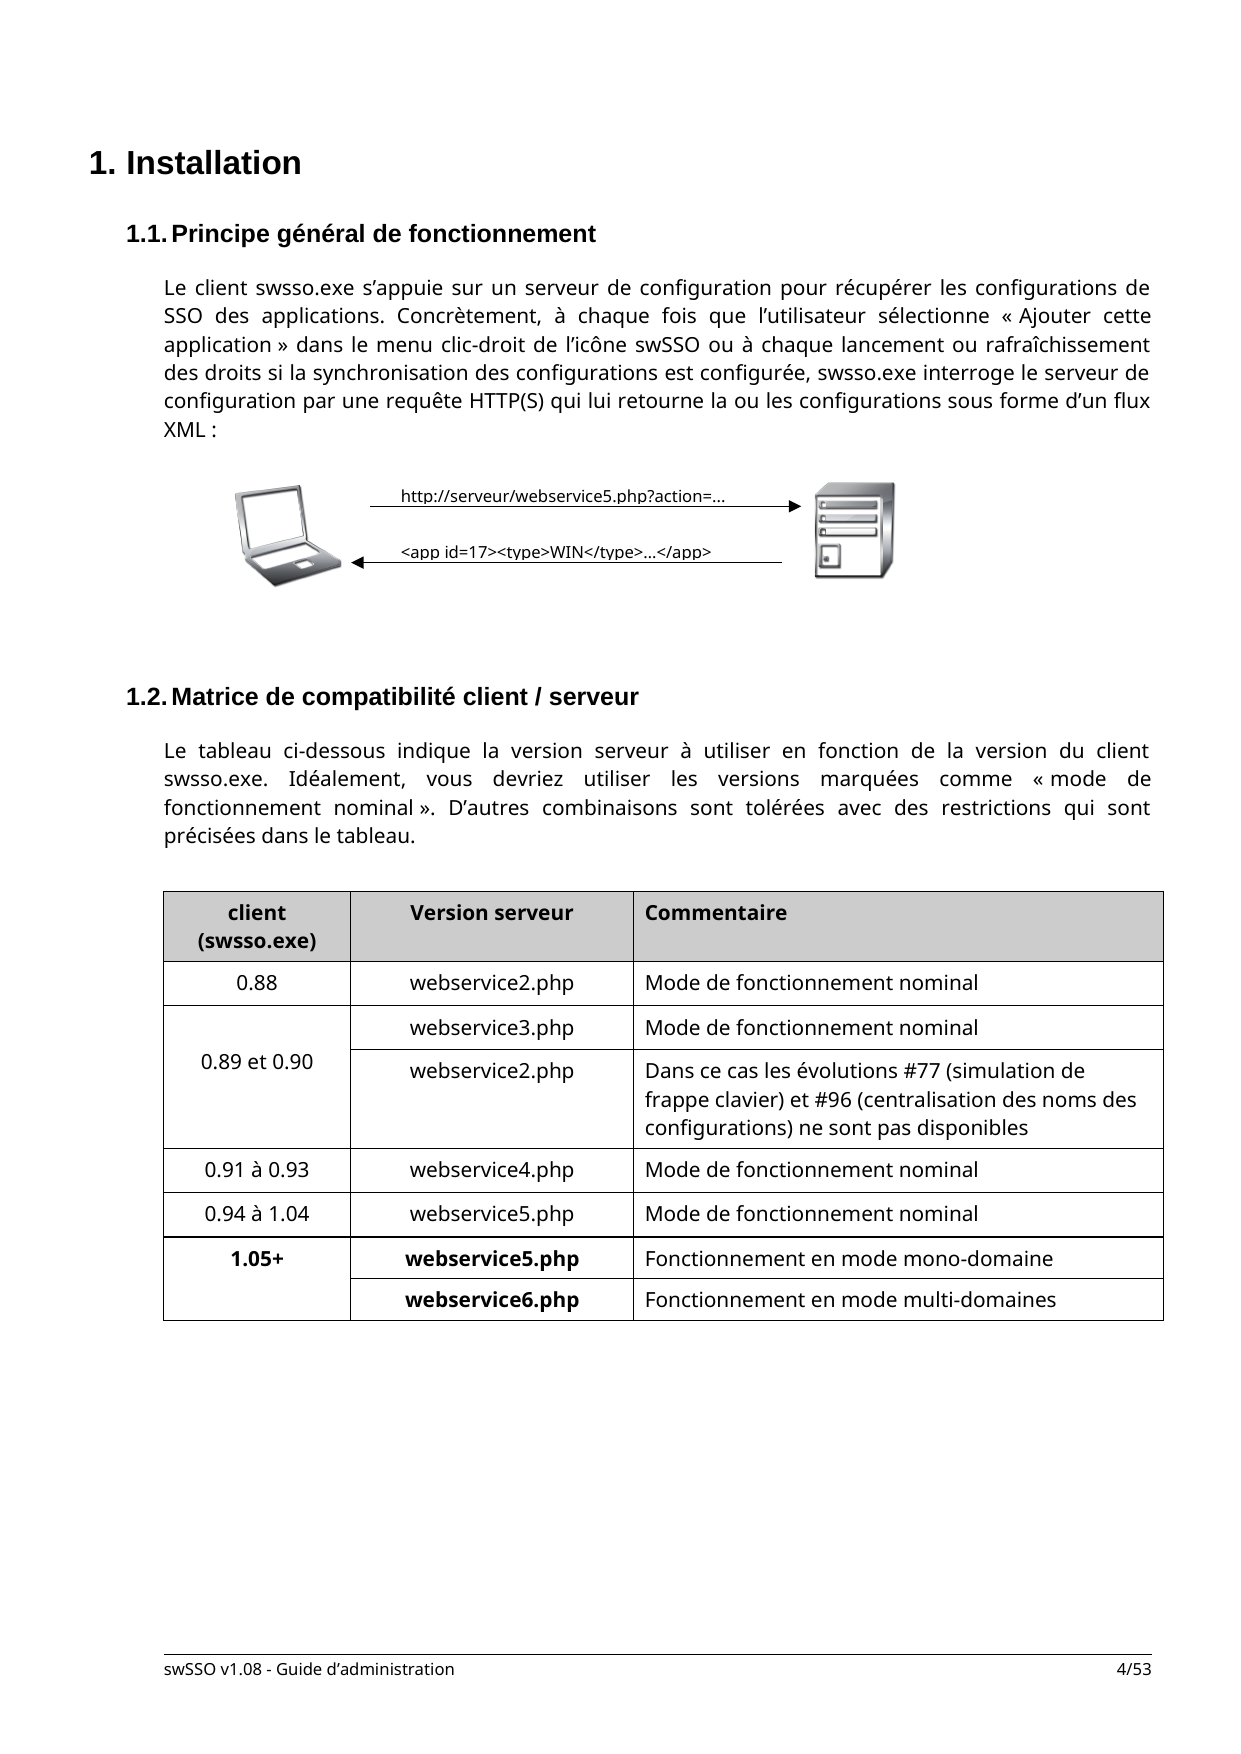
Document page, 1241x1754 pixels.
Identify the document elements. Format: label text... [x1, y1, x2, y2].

table_cell 0.91 à 0.93 [164, 1149, 350, 1192]
subtitle Installation [89, 143, 1152, 182]
text <app id=17><type>WIN</type>…</app> [401, 540, 766, 560]
text Le client swsso.exe s’appuie sur un serveur de configuration pour récupérer les configurations de SSO des applications. Concrètement, à chaque fois que l’utilisateur sélectionne « Ajouter cette application » dans le menu clic-droit de l’icône swSSO ou à chaque lancement ou rafraîchissement des droits si la synchronisation des configurations est configurée, swsso.exe interroge le serveur de configuration par une requête HTTP(S) qui lui retourne la ou les configurations sous forme d’un flux XML : [164, 273, 1152, 443]
text http://serveur/webservice5.php?action=... [401, 484, 766, 503]
table_cell Dans ce cas les évolutions #77 (simulation de frappe clavier) et #96 (centralisation des noms des configurations) ne sont pas disponibles [634, 1050, 1163, 1148]
table_cell 0.94 à 1.04 [164, 1193, 350, 1236]
subtitle Matrice de compatibilité client / serveur [126, 682, 1152, 711]
table_cell Fonctionnement en mode multi-domaines [634, 1279, 1163, 1320]
table_header Version serveur [351, 892, 633, 961]
table_cell Mode de fonctionnement nominal [634, 1149, 1163, 1192]
text Le tableau ci-dessous indique la version serveur à utiliser en fonction de la version du client swsso.exe. Idéalement, vous devriez utiliser les versions marquées comme « mode de fonctionnement nominal ». D’autres combinaisons sont tolérées avec des restrictions qui sont précisées dans le tableau. [164, 736, 1152, 850]
table_cell Mode de fonctionnement nominal [634, 1193, 1163, 1236]
table_cell webservice5.php [351, 1193, 633, 1236]
table_cell 0.88 [164, 962, 350, 1005]
picture [207, 452, 367, 617]
table_cell webservice2.php [351, 962, 633, 1005]
picture [774, 448, 935, 612]
table_cell Mode de fonctionnement nominal [634, 1006, 1163, 1049]
table_cell Fonctionnement en mode mono-domaine [634, 1238, 1163, 1278]
table_header client (swsso.exe) [164, 892, 350, 961]
table_cell 1.05+ [164, 1238, 350, 1320]
subtitle Principe général de fonctionnement [126, 219, 1152, 248]
table_cell webservice3.php [351, 1006, 633, 1049]
table_cell webservice6.php [351, 1279, 633, 1320]
table_cell Mode de fonctionnement nominal [634, 962, 1163, 1005]
table_cell webservice2.php [351, 1050, 633, 1148]
table_cell webservice5.php [351, 1238, 633, 1278]
table_cell webservice4.php [351, 1149, 633, 1192]
table_header Commentaire [634, 892, 1163, 961]
table_cell 0.89 et 0.90 [164, 1006, 350, 1148]
